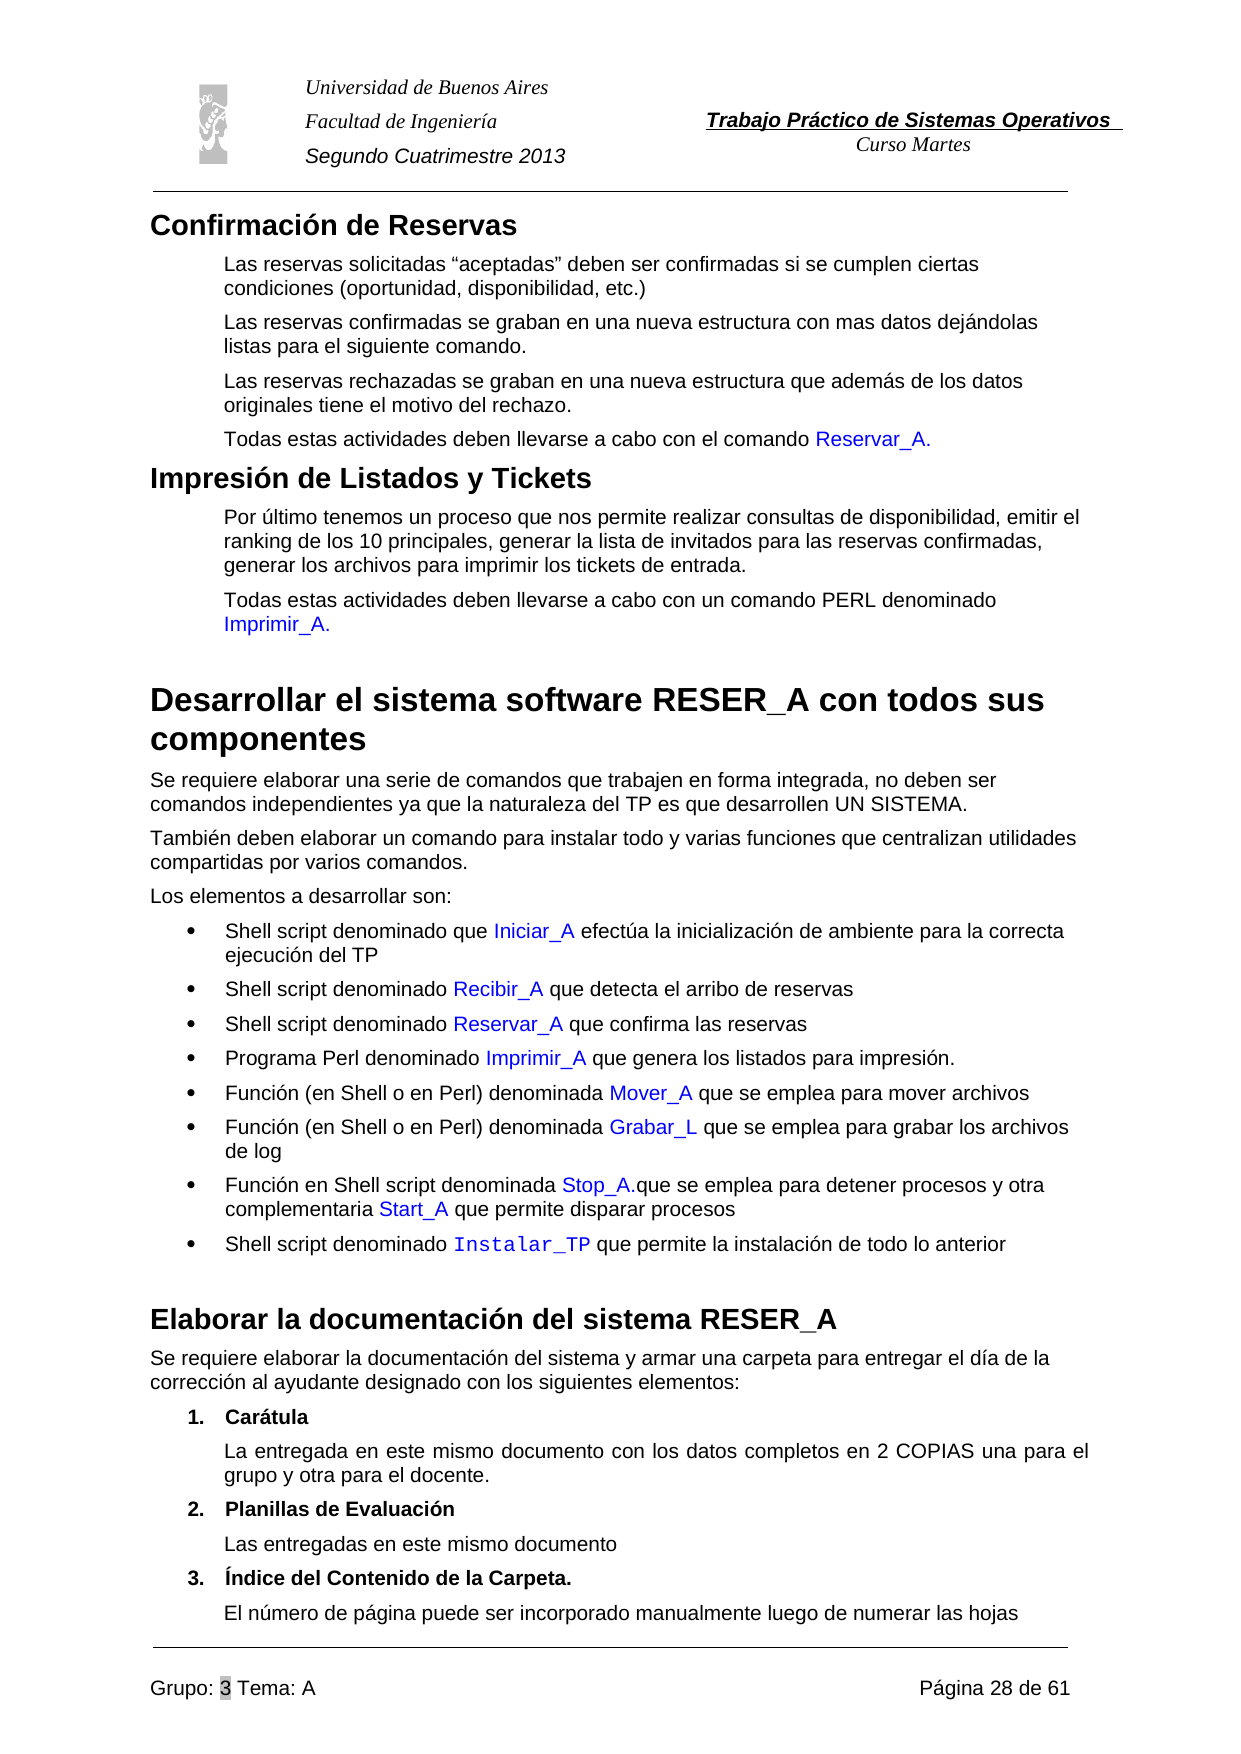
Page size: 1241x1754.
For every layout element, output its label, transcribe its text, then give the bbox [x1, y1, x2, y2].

list Función (en Shell o en Perl) denominada Mover_A que se emplea para mover archivos [187, 1080, 1090, 1104]
text Impresión de Listados y Tickets [150, 461, 1090, 495]
text Desarrollar el sistema software RESER_A con todos sus componentes [150, 680, 1090, 757]
text Confirmación de Reservas [150, 208, 1090, 241]
picture [198, 82, 231, 166]
list Carátula [187, 1404, 1090, 1428]
list Shell script denominado Recibir_A que detecta el arribo de reservas [187, 977, 1090, 1001]
text Todas estas actividades deben llevarse a cabo con el comando Reservar_A. [224, 427, 1090, 451]
text Las reservas rechazadas se graban en una nueva estructura que además de los datos originales tiene el motivo del rechazo. [224, 368, 1090, 416]
list Función (en Shell o en Perl) denominada Grabar_L que se emplea para grabar los archivos de log [187, 1115, 1090, 1163]
text Los elementos a desarrollar son: [150, 884, 1090, 908]
text También deben elaborar un comando para instalar todo y varias funciones que centralizan utilidades compartidas por varios comandos. [150, 826, 1090, 874]
text Se requiere elaborar la documentación del sistema y armar una carpeta para entregar el día de la corrección al ayudante designado con los siguientes elementos: [150, 1346, 1090, 1394]
list Índice del Contenido de la Carpeta. [187, 1566, 1090, 1590]
text Todas estas actividades deben llevarse a cabo con un comando PERL denominado Imprimir_A. [224, 587, 1090, 635]
text La entregada en este mismo documento con los datos completos en 2 COPIAS una para el grupo y otra para el docente. [224, 1439, 1090, 1487]
list Función en Shell script denominada Stop_A.que se emplea para detener procesos y otra complementaria Start_A que permite disparar procesos [187, 1173, 1090, 1221]
list Shell script denominado Reservar_A que confirma las reservas [187, 1011, 1090, 1035]
list Shell script denominado Instalar_TP que permite la instalación de todo lo anterior [187, 1232, 1090, 1257]
text Elaborar la documentación del sistema RESER_A [150, 1302, 1090, 1336]
list Programa Perl denominado Imprimir_A que genera los listados para impresión. [187, 1046, 1090, 1070]
text El número de página puede ser incorporado manualmente luego de numerar las hojas [224, 1600, 1090, 1624]
list Planillas de Evaluación [187, 1497, 1090, 1521]
text Por último tenemos un proceso que nos permite realizar consultas de disponibilidad, emitir el ranking de los 10 principales, generar la lista de invitados para las reservas confirmadas, generar los archivos para imprimir los tickets de entrada. [224, 505, 1090, 577]
text Se requiere elaborar una serie de comandos que trabajen en forma integrada, no deben ser comandos independientes ya que la naturaleza del TP es que desarrollen UN SISTEMA. [150, 767, 1090, 815]
text Las reservas solicitadas “aceptadas” deben ser confirmadas si se cumplen ciertas condiciones (oportunidad, disponibilidad, etc.) [224, 252, 1090, 300]
list Shell script denominado que Iniciar_A efectúa la inicialización de ambiente para la correcta ejecución del TP [187, 918, 1090, 966]
text Las entregadas en este mismo documento [224, 1532, 1090, 1556]
text Las reservas confirmadas se graban en una nueva estructura con mas datos dejándolas listas para el siguiente comando. [224, 310, 1090, 358]
